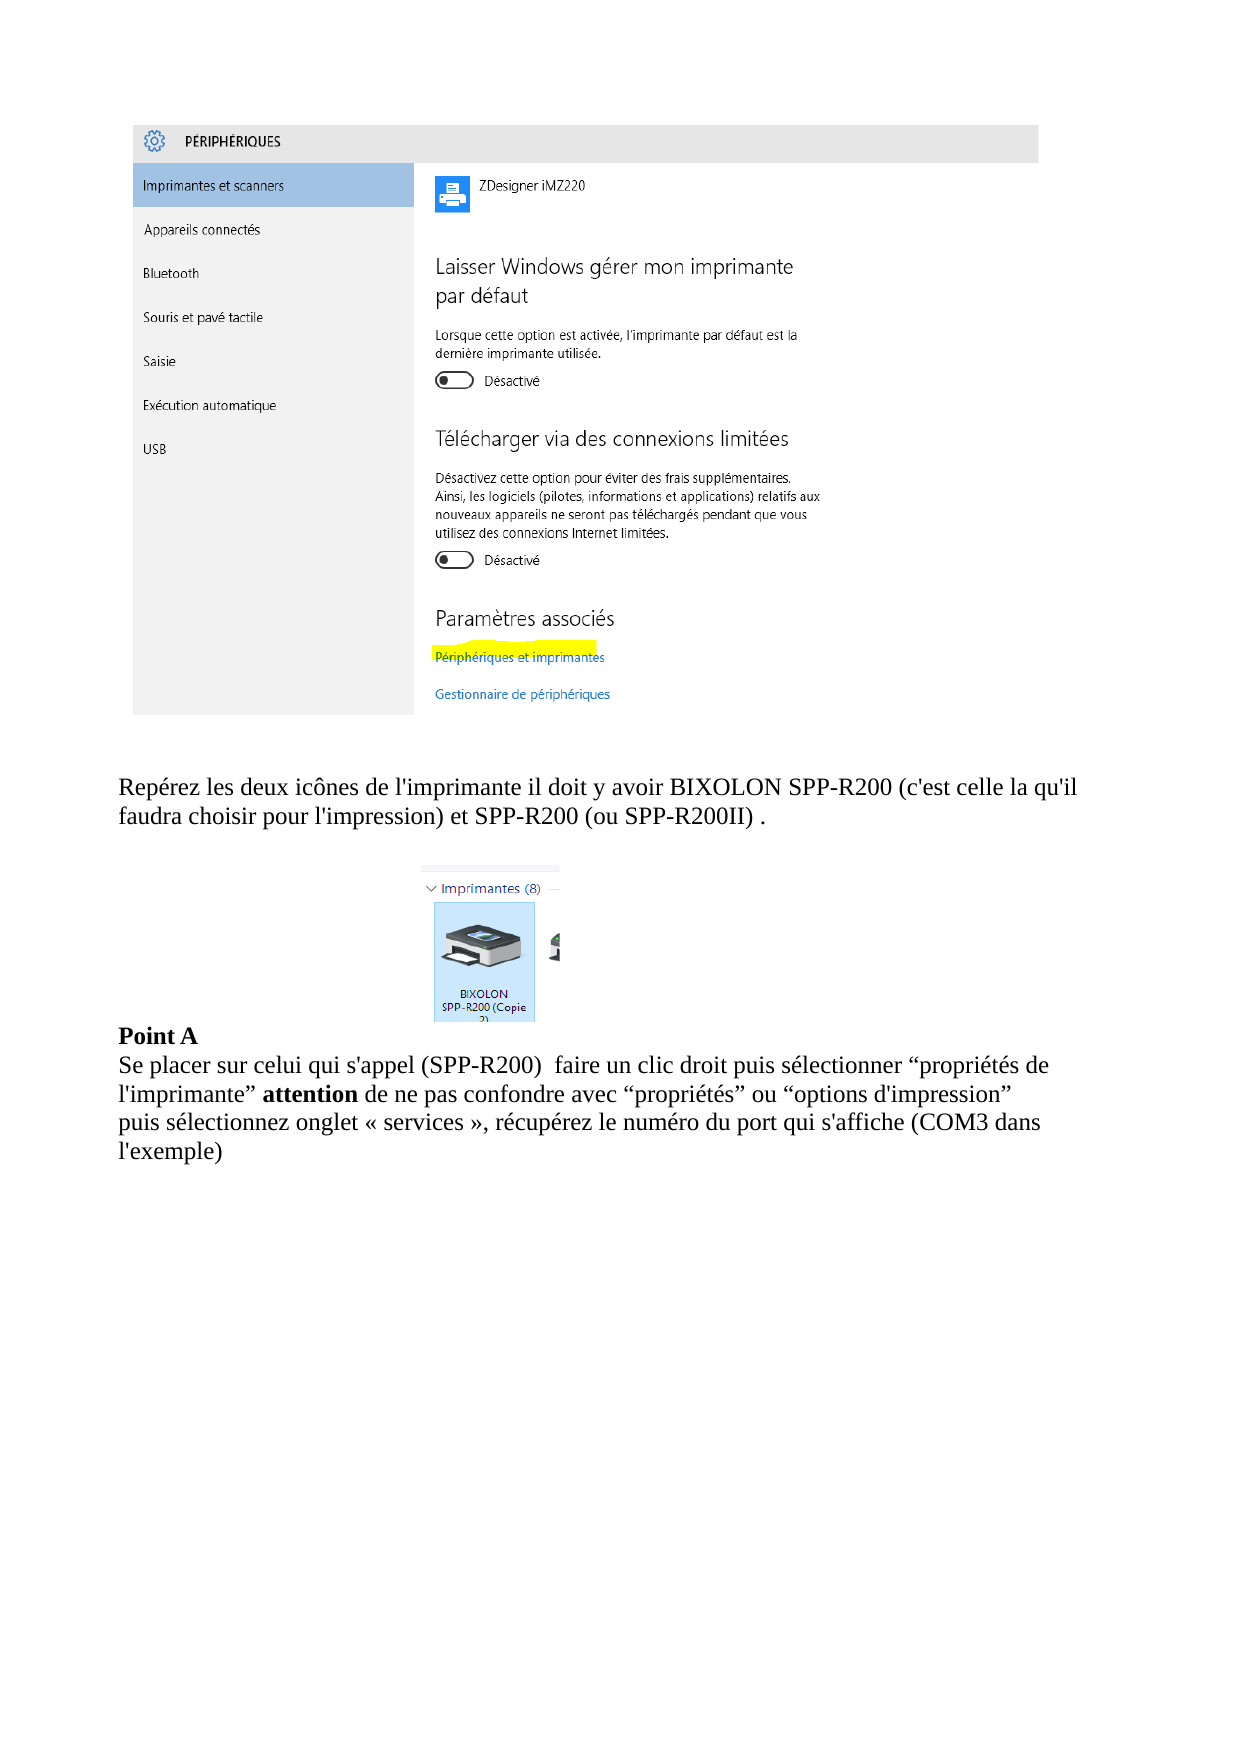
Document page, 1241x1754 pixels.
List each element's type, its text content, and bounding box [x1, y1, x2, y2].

text Se placer sur celui qui s'appel (SPP-R200) faire un clic droit puis sélectionner “propriétés de l'imprimante” attention de ne pas confondre avec “propriétés” ou “options d'impression” [118, 1050, 1122, 1107]
text puis sélectionnez onglet « services », récupérez le numéro du port qui s'affiche (COM3 dans l'exemple) [118, 1107, 1122, 1165]
text Point A [118, 977, 1122, 1050]
picture [133, 125, 1039, 715]
text Repérez les deux icônes de l'imprimante il doit y avoir BIXOLON SPP-R200 (c'est celle la qu'il faudra choisir pour l'impression) et SPP-R200 (ou SPP-R200II) . [118, 772, 1122, 830]
picture [421, 865, 560, 1022]
